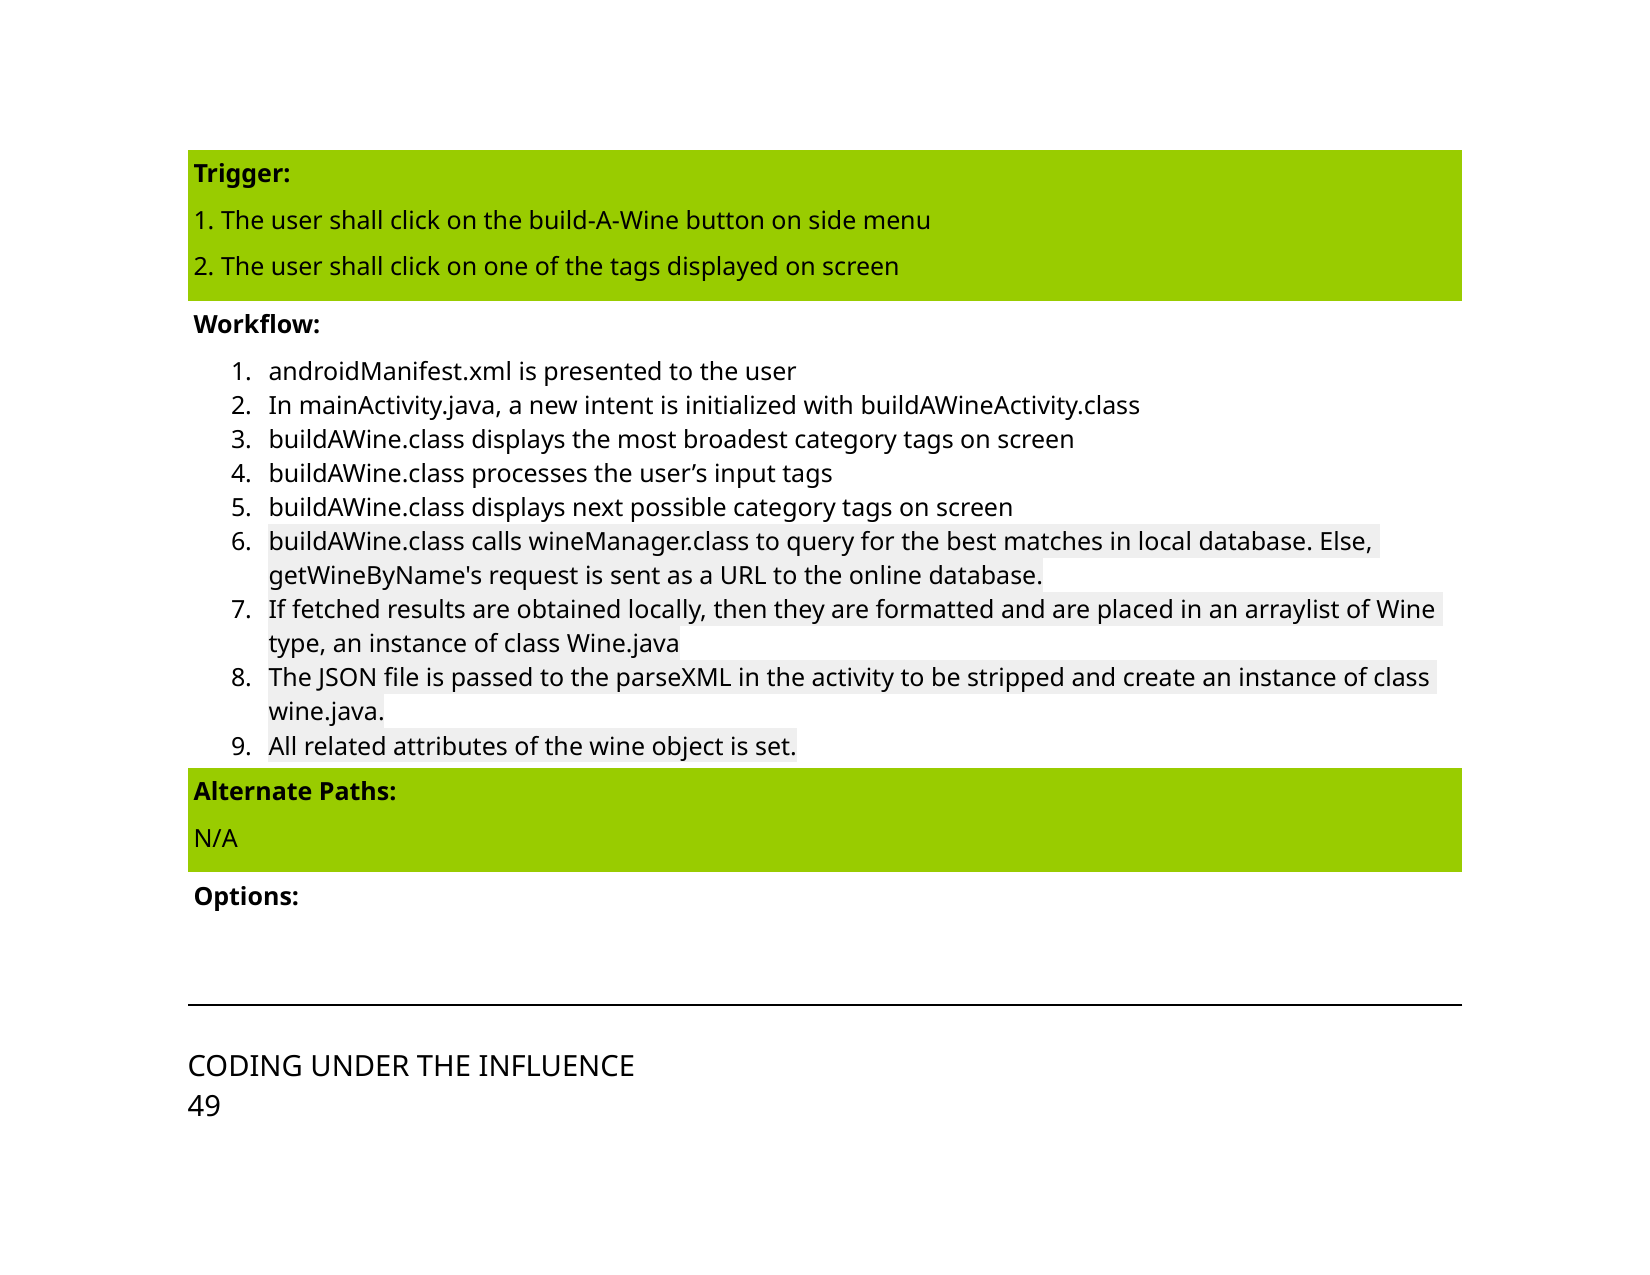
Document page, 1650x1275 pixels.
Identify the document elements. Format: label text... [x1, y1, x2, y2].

table_cell Workflow: androidManifest.xml is presented to the user In mainActivity.java, a new intent is initialized with buildAWineActivity.class buildAWine.class displays the most broadest category tags on screen buildAWine.class processes the user’s input tags buildAWine.class displays next possible category tags on screen buildAWine.class calls wineManager.class to query for the best matches in local database. Else, getWineByName's request is sent as a URL to the online database. If fetched results are obtained locally, then they are formatted and are placed in an arraylist of Wine type, an instance of class Wine.java The JSON file is passed to the parseXML in the activity to be stripped and create an instance of class wine.java. All related attributes of the wine object is set. [188, 301, 1462, 768]
table_cell Options: The user can return to the Build A Wine page. [188, 873, 1462, 918]
table_cell Alternate Paths: N/A [188, 768, 1462, 872]
table_cell Trigger: 1. The user shall click on the build-A-Wine button on side menu 2. The user shall click on one of the tags displayed on screen [188, 150, 1462, 301]
